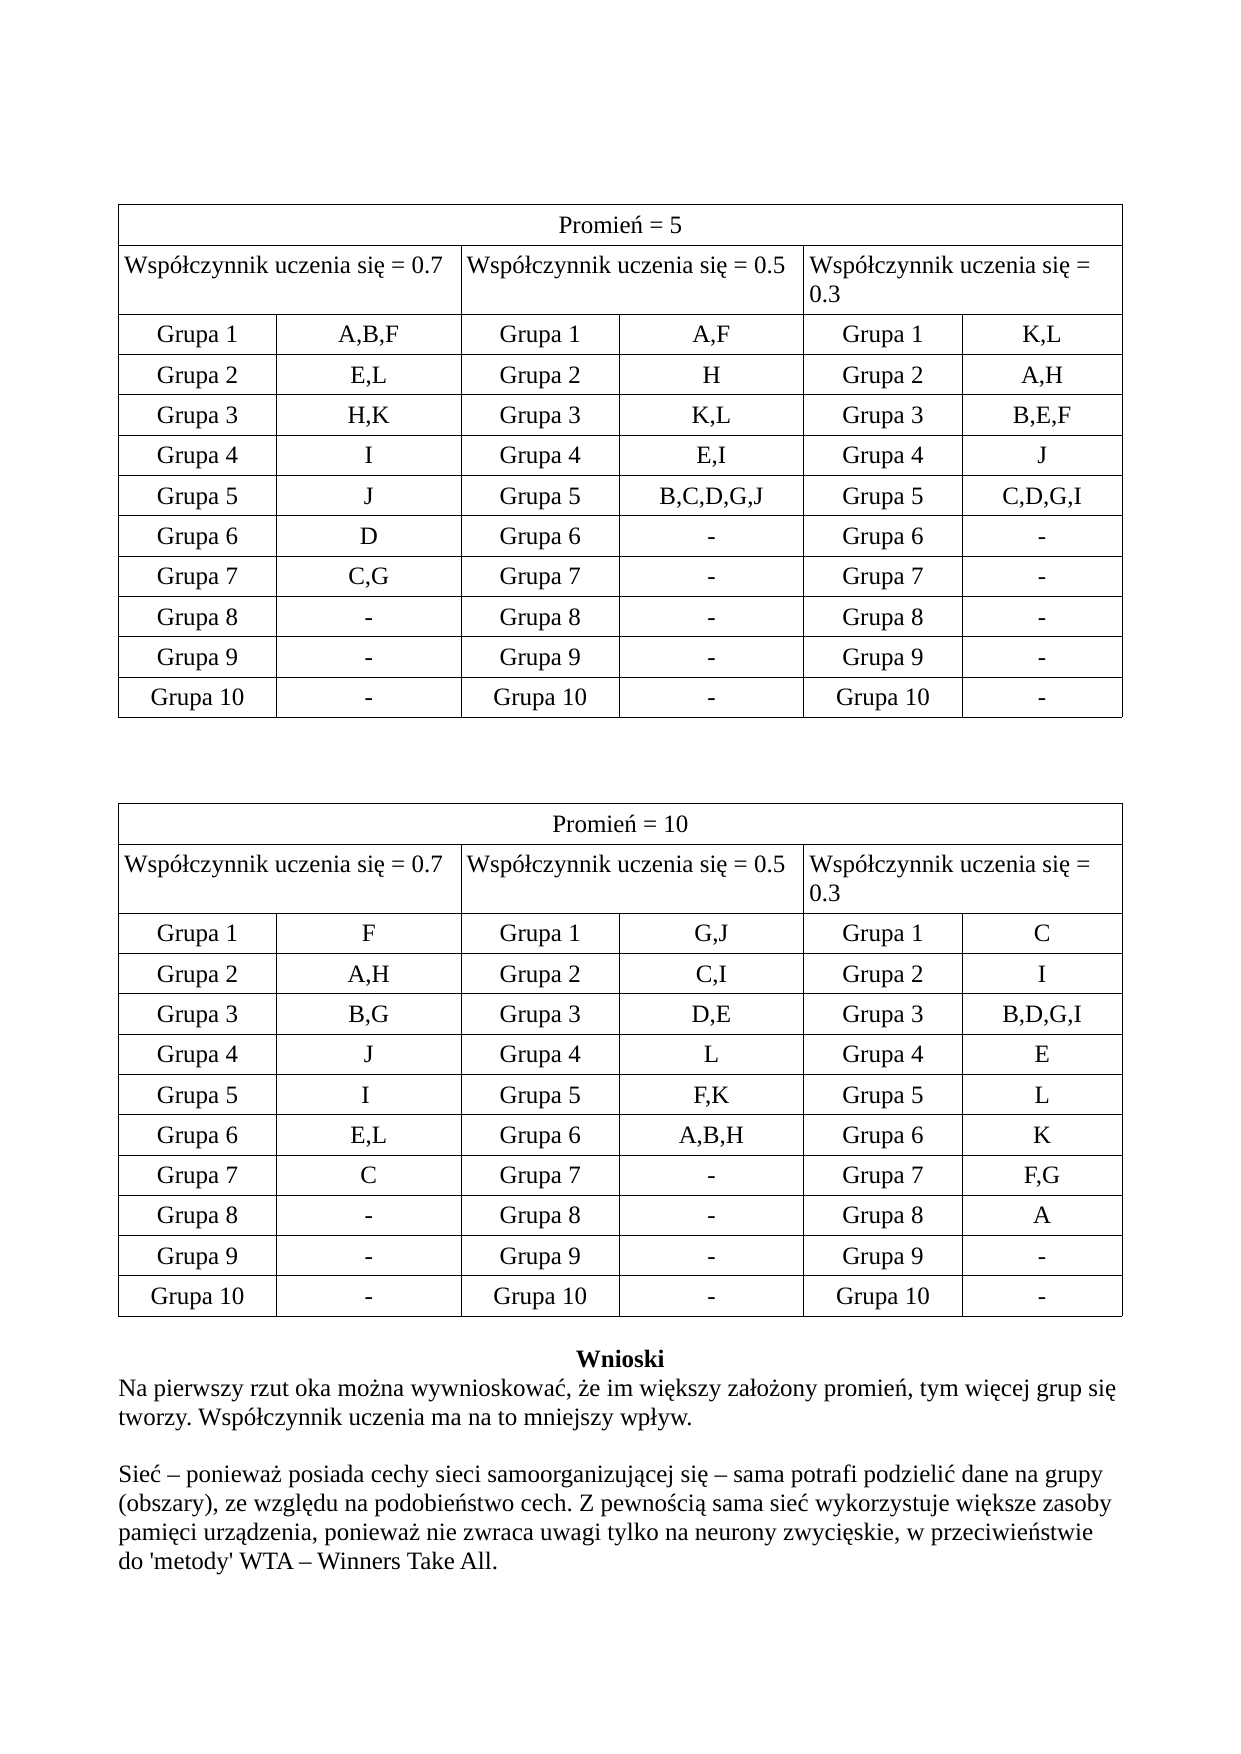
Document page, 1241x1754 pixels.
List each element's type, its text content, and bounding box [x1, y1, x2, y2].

table_cell Grupa 3 [804, 395, 962, 435]
table_cell E [963, 1035, 1122, 1074]
table_cell - [620, 1196, 803, 1235]
table_cell Grupa 8 [462, 1196, 619, 1235]
table_cell Grupa 3 [119, 994, 276, 1033]
table_cell F,K [620, 1075, 803, 1114]
table_cell Grupa 1 [804, 914, 962, 953]
table_cell Grupa 2 [804, 355, 962, 394]
table_cell Grupa 1 [804, 315, 962, 354]
table_cell Grupa 2 [119, 355, 276, 394]
table_cell J [963, 436, 1122, 475]
table_cell Grupa 5 [462, 1075, 619, 1114]
table_cell Grupa 8 [119, 1196, 276, 1235]
table_cell - [963, 1276, 1122, 1316]
table_cell Grupa 3 [462, 994, 619, 1033]
table_cell A,H [277, 954, 461, 993]
table_cell Grupa 5 [119, 1075, 276, 1114]
table_cell - [620, 637, 803, 677]
table_cell Grupa 6 [804, 516, 962, 556]
table_cell Grupa 9 [119, 637, 276, 677]
table_cell E,I [620, 436, 803, 475]
table_cell - [620, 1156, 803, 1195]
table_cell Grupa 4 [804, 1035, 962, 1074]
table_cell Grupa 6 [119, 1115, 276, 1154]
table_cell Grupa 1 [462, 315, 619, 354]
table_cell Grupa 7 [462, 1156, 619, 1195]
table_cell - [620, 516, 803, 556]
table_cell Grupa 9 [462, 1236, 619, 1275]
table_cell I [277, 1075, 461, 1114]
table_cell - [277, 1236, 461, 1275]
table_cell Grupa 7 [119, 557, 276, 596]
table_cell Grupa 8 [462, 597, 619, 636]
table_cell Grupa 8 [119, 597, 276, 636]
table_cell C [963, 914, 1122, 953]
table_cell Grupa 4 [119, 1035, 276, 1074]
text Sieć – ponieważ posiada cechy sieci samoorganizującej się – sama potrafi podzielić dane na grupy (obszary), ze względu na podobieństwo cech. Z pewnością sama sieć wykorzystuje większe zasoby pamięci urządzenia, ponieważ nie zwraca uwagi tylko na neurony zwycięskie, w przeciwieństwie do 'metody' WTA – Winners Take All. [118, 1459, 1122, 1574]
table_cell A,B,H [620, 1115, 803, 1154]
table_cell Grupa 1 [119, 315, 276, 354]
table_cell Współczynnik uczenia się = 0.7 [119, 246, 461, 314]
table_cell Grupa 6 [804, 1115, 962, 1154]
table_cell F,G [963, 1156, 1122, 1195]
table_cell - [620, 597, 803, 636]
table_cell B,C,D,G,J [620, 476, 803, 515]
table_cell Grupa 10 [462, 678, 619, 717]
table_cell Grupa 7 [804, 1156, 962, 1195]
table_cell - [620, 1276, 803, 1316]
table_cell Grupa 9 [462, 637, 619, 677]
table_cell Grupa 5 [804, 476, 962, 515]
table_cell Grupa 4 [119, 436, 276, 475]
table_cell Grupa 2 [804, 954, 962, 993]
table_cell Grupa 6 [462, 1115, 619, 1154]
table_cell K [963, 1115, 1122, 1154]
table_cell A,F [620, 315, 803, 354]
table_cell Grupa 3 [462, 395, 619, 435]
table_cell Grupa 5 [119, 476, 276, 515]
table_cell Grupa 9 [804, 637, 962, 677]
table_cell H [620, 355, 803, 394]
table_cell B,G [277, 994, 461, 1033]
table_cell Grupa 2 [119, 954, 276, 993]
table_cell Grupa 10 [804, 678, 962, 717]
table_cell A [963, 1196, 1122, 1235]
table_cell Grupa 6 [462, 516, 619, 556]
table_cell Grupa 7 [462, 557, 619, 596]
table_cell I [277, 436, 461, 475]
table_cell - [277, 1196, 461, 1235]
text Na pierwszy rzut oka można wywnioskować, że im większy założony promień, tym więcej grup się tworzy. Współczynnik uczenia ma na to mniejszy wpływ. [118, 1373, 1122, 1431]
table_cell J [277, 1035, 461, 1074]
table_cell - [963, 516, 1122, 556]
table_cell - [963, 597, 1122, 636]
table_cell Grupa 10 [119, 678, 276, 717]
table_cell D [277, 516, 461, 556]
table_cell Grupa 7 [804, 557, 962, 596]
table_cell Grupa 3 [119, 395, 276, 435]
table_cell Grupa 9 [119, 1236, 276, 1275]
table_cell - [620, 557, 803, 596]
table_cell A,H [963, 355, 1122, 394]
table_cell Grupa 10 [804, 1276, 962, 1316]
table_cell Grupa 6 [119, 516, 276, 556]
table_cell - [963, 1236, 1122, 1275]
table_cell C,D,G,I [963, 476, 1122, 515]
table_cell - [277, 637, 461, 677]
table_cell C,G [277, 557, 461, 596]
table_cell Grupa 1 [462, 914, 619, 953]
table_cell C,I [620, 954, 803, 993]
table_cell L [963, 1075, 1122, 1114]
table_cell - [620, 1236, 803, 1275]
table_cell C [277, 1156, 461, 1195]
table_cell Współczynnik uczenia się = 0.5 [462, 246, 803, 314]
table_cell - [620, 678, 803, 717]
table_cell - [277, 597, 461, 636]
table_cell - [277, 1276, 461, 1316]
table_cell Grupa 4 [462, 436, 619, 475]
table_cell F [277, 914, 461, 953]
table_cell Grupa 4 [804, 436, 962, 475]
table_cell J [277, 476, 461, 515]
table_cell Grupa 8 [804, 1196, 962, 1235]
table_cell - [963, 678, 1122, 717]
table_cell D,E [620, 994, 803, 1033]
table_cell Grupa 5 [804, 1075, 962, 1114]
table_cell L [620, 1035, 803, 1074]
table_cell Grupa 8 [804, 597, 962, 636]
table_cell E,L [277, 1115, 461, 1154]
table_cell Grupa 5 [462, 476, 619, 515]
table_cell K,L [620, 395, 803, 435]
table_cell B,D,G,I [963, 994, 1122, 1033]
table_cell Grupa 2 [462, 954, 619, 993]
table_cell Współczynnik uczenia się = 0.5 [462, 845, 803, 913]
table_cell - [963, 557, 1122, 596]
table_cell - [963, 637, 1122, 677]
table_cell A,B,F [277, 315, 461, 354]
table_cell Grupa 3 [804, 994, 962, 1033]
table_cell - [277, 678, 461, 717]
table_cell E,L [277, 355, 461, 394]
table_cell Współczynnik uczenia się = 0.3 [804, 845, 1122, 913]
table_cell B,E,F [963, 395, 1122, 435]
table_header Promień = 5 [119, 205, 1122, 245]
table_cell Grupa 10 [462, 1276, 619, 1316]
table_cell G,J [620, 914, 803, 953]
table_cell Grupa 10 [119, 1276, 276, 1316]
table_cell Grupa 4 [462, 1035, 619, 1074]
table_cell K,L [963, 315, 1122, 354]
table_cell Współczynnik uczenia się = 0.3 [804, 246, 1122, 314]
table_cell I [963, 954, 1122, 993]
table_cell H,K [277, 395, 461, 435]
table_cell Grupa 2 [462, 355, 619, 394]
text Wnioski [118, 1344, 1122, 1373]
table_cell Grupa 7 [119, 1156, 276, 1195]
table_cell Grupa 9 [804, 1236, 962, 1275]
table_cell Współczynnik uczenia się = 0.7 [119, 845, 461, 913]
table_cell Grupa 1 [119, 914, 276, 953]
table_header Promień = 10 [119, 804, 1122, 843]
